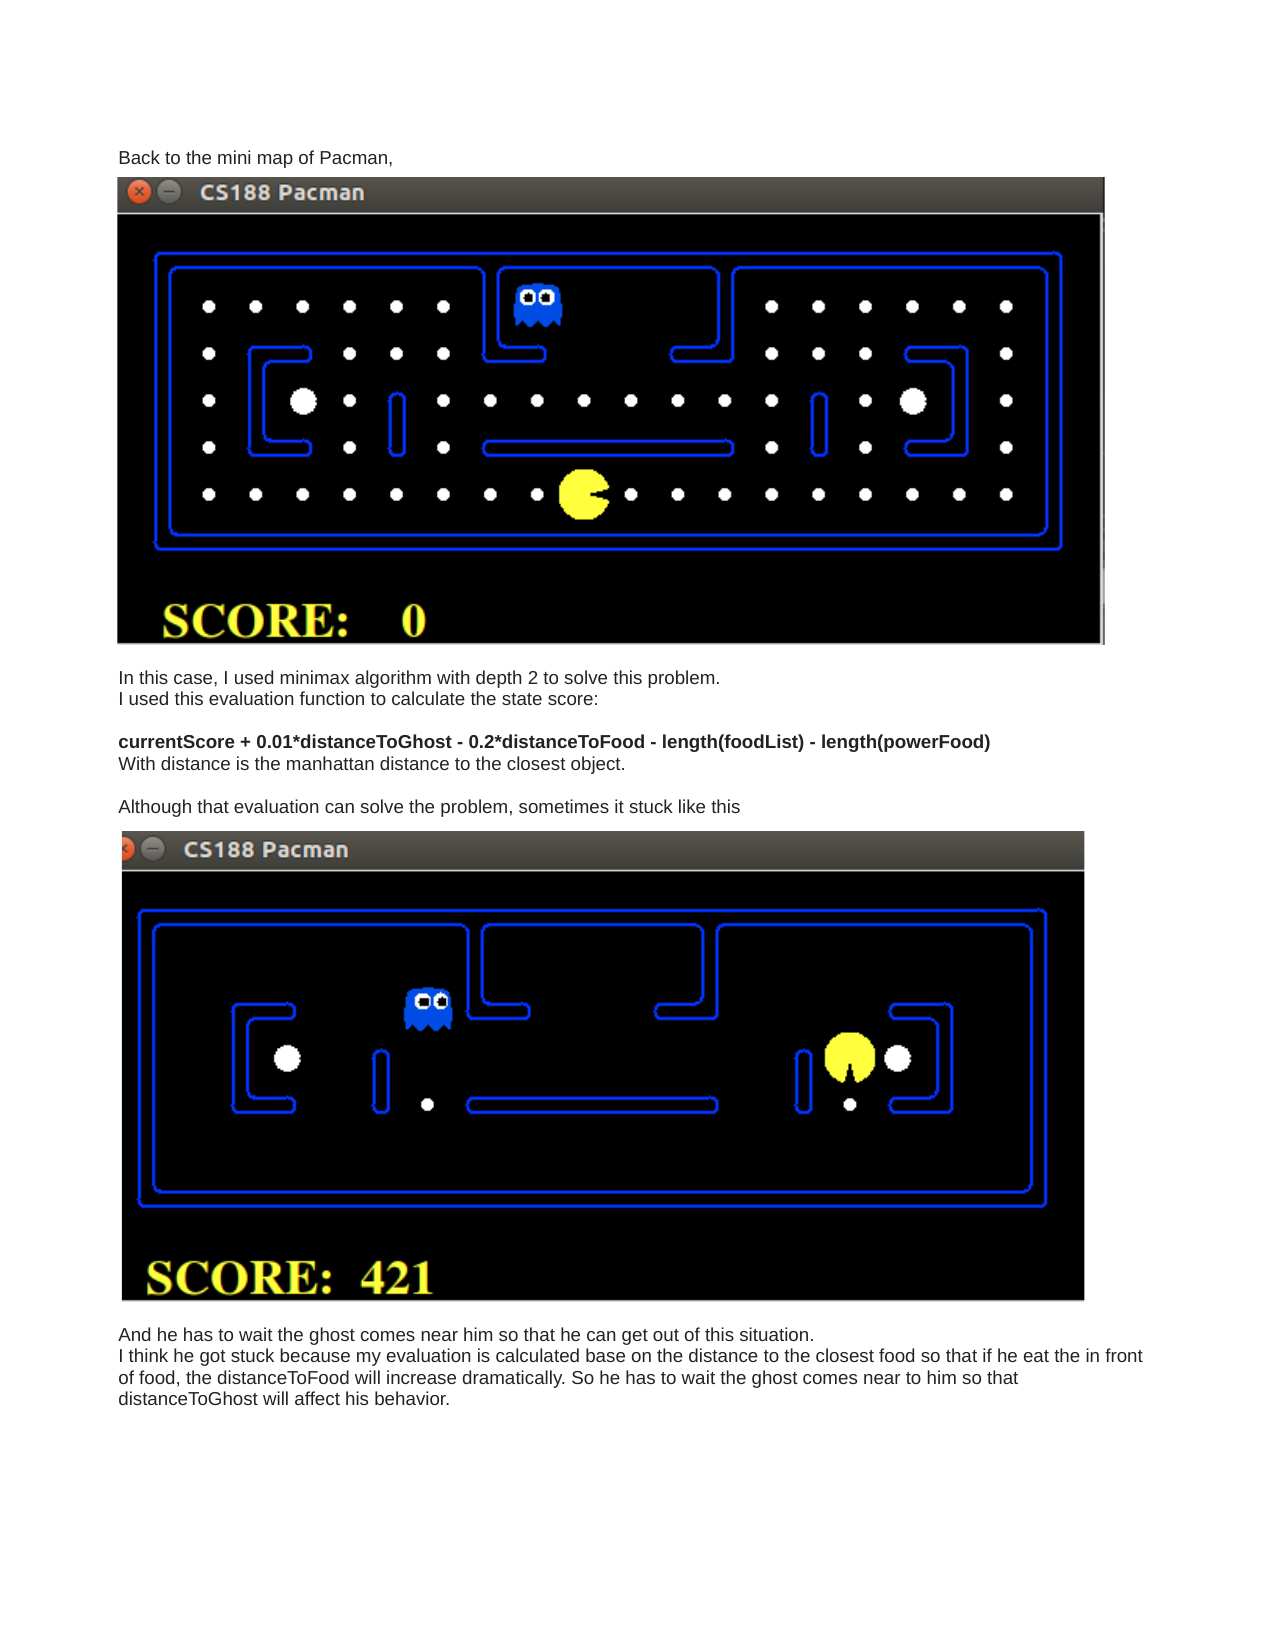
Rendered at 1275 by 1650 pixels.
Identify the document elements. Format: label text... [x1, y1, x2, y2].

text And he has to wait the ghost comes near him so that he can get out of this situation. [118, 1323, 1157, 1345]
text With distance is the manhattan distance to the closest object. [118, 753, 1157, 774]
text Although that evaluation can solve the problem, sometimes it stuck like this [118, 796, 1157, 817]
text currentScore + 0.01*distanceToGhost - 0.2*distanceToFood - length(foodList) - length(powerFood) [118, 731, 1157, 753]
picture [121, 831, 1085, 1302]
text I think he got stuck because my evaluation is calculated base on the distance to the closest food so that if he eat the in front of food, the distanceToFood will increase dramatically. So he has to wait the ghost comes near to him so that distanceToGhost will affect his behavior. [118, 1345, 1157, 1410]
picture [117, 177, 1105, 645]
text Back to the mini map of Pacman, [118, 147, 1157, 168]
text In this case, I used minimax algorithm with depth 2 to solve this problem. [118, 667, 1157, 688]
text I used this evaluation function to calculate the state score: [118, 688, 1157, 710]
